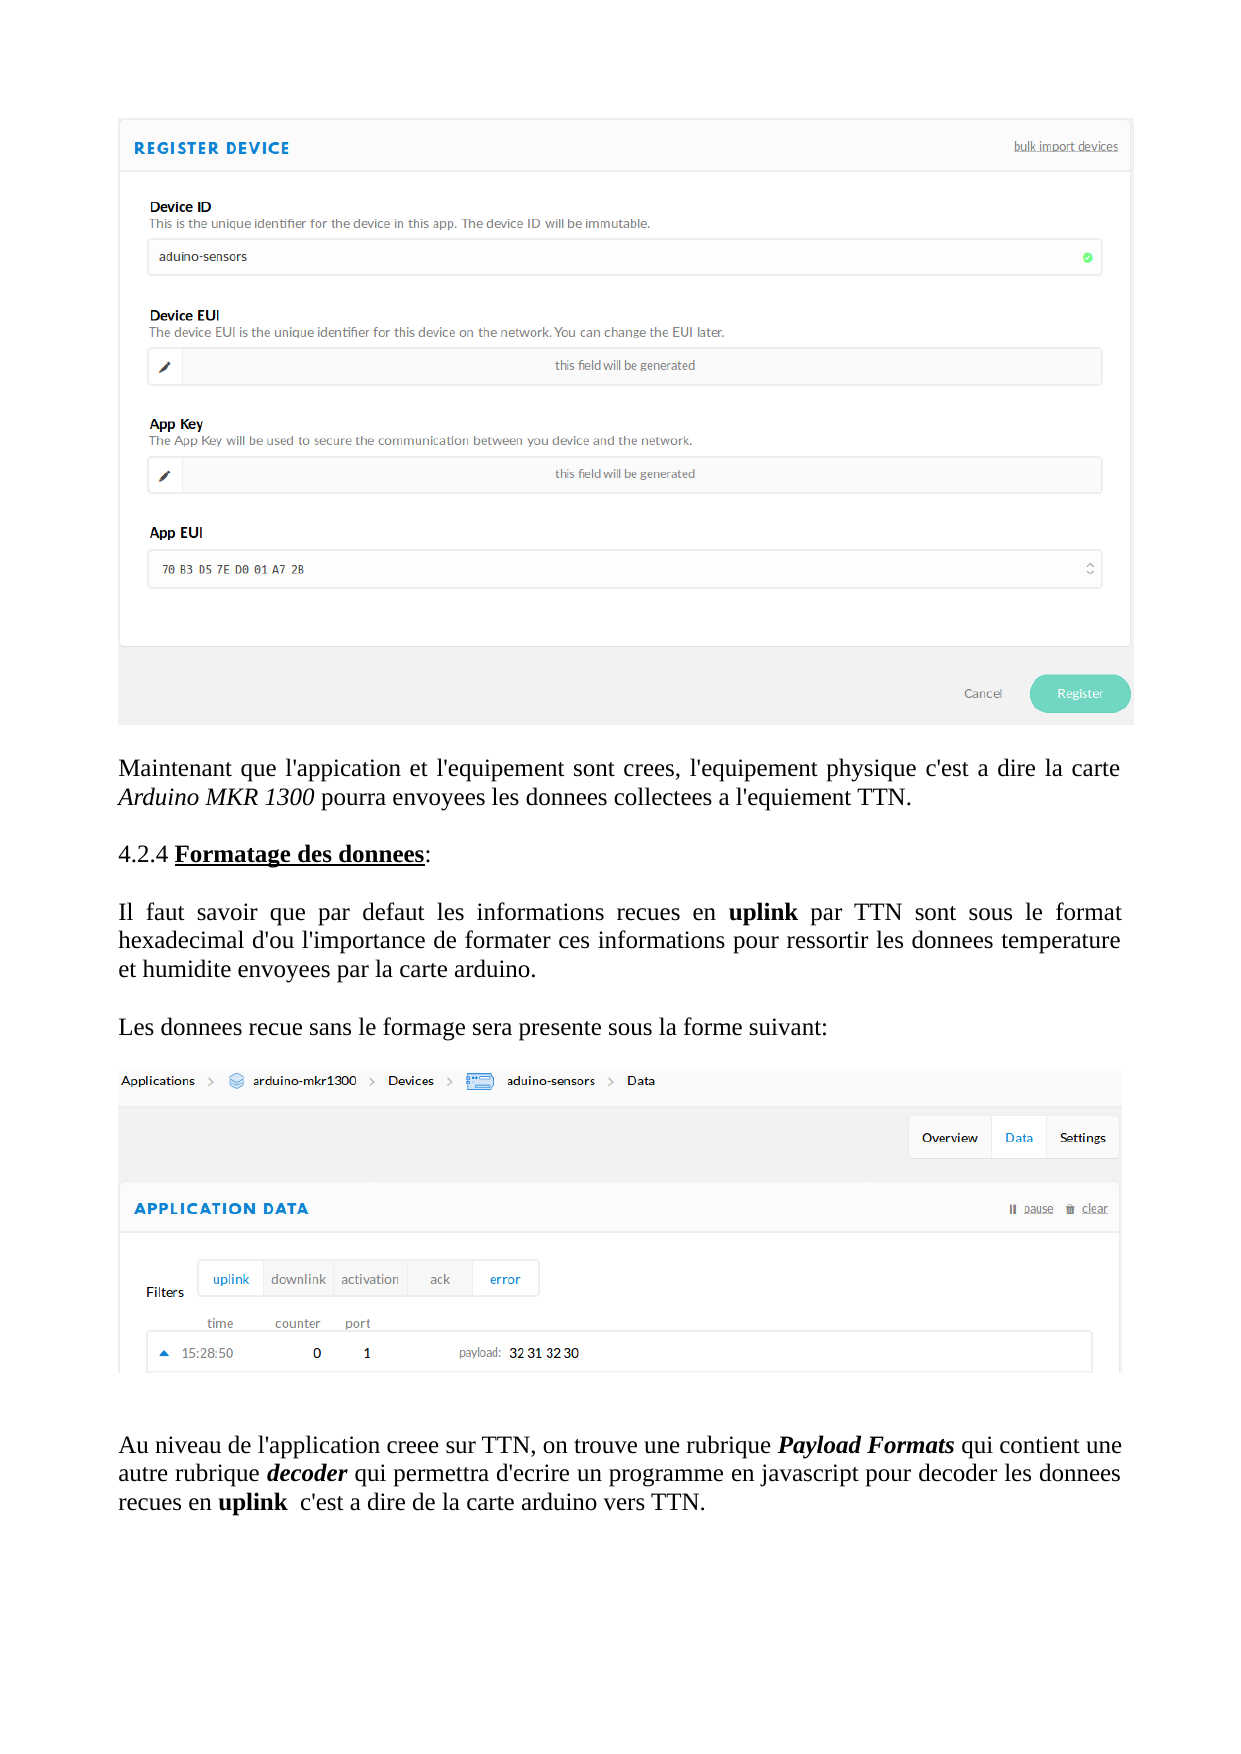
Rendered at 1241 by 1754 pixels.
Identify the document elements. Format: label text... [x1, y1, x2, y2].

text Les donnees recue sans le formage sera presente sous la forme suivant: [118, 1012, 1122, 1041]
text Au niveau de l'application creee sur TTN, on trouve une rubrique Payload Formats qui contient une autre rubrique decoder qui permettra d'ecrire un programme en javascript pour decoder les donnees recues en uplink c'est a dire de la carte arduino vers TTN. [118, 1430, 1122, 1516]
text Il faut savoir que par defaut les informations recues en uplink par TTN sont sous le format hexadecimal d'ou l'importance de formater ces informations pour ressortir les donnees temperature et humidite envoyees par la carte arduino. [118, 897, 1122, 983]
text Maintenant que l'appication et l'equipement sont crees, l'equipement physique c'est a dire la carte Arduino MKR 1300 pourra envoyees les donnees collectees a l'equiement TTN. [118, 753, 1122, 811]
picture [118, 118, 1134, 725]
text 4.2.4 Formatage des donnees: [118, 839, 1122, 868]
picture [118, 1069, 1123, 1373]
